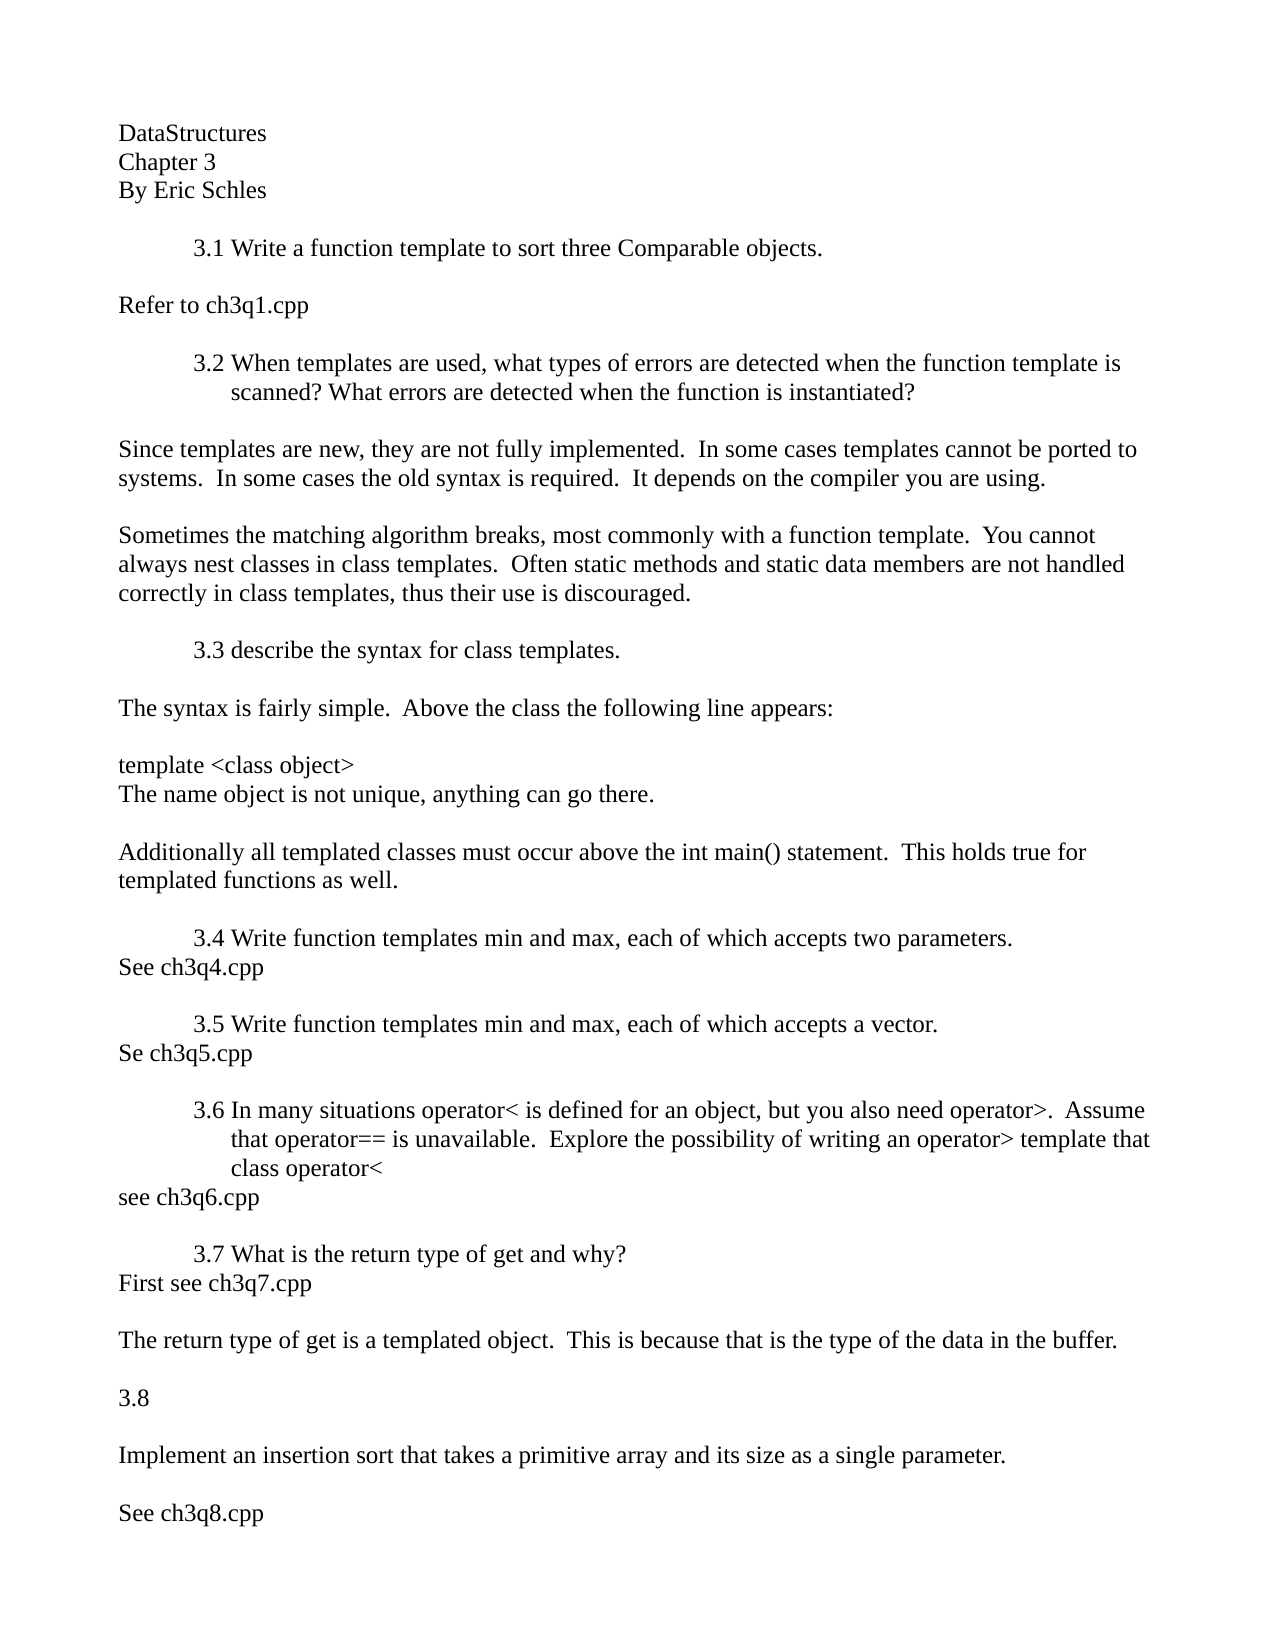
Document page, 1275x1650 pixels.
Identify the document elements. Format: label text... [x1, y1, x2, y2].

text By Eric Schles [118, 176, 1157, 204]
list Write function templates min and max, each of which accepts a vector. [193, 1009, 1157, 1038]
text Chapter 3 [118, 147, 1157, 176]
text template <class object> [118, 751, 1157, 779]
list Write a function template to sort three Comparable objects. [193, 233, 1157, 262]
text See ch3q8.cpp [118, 1498, 1157, 1527]
text Implement an insertion sort that takes a primitive array and its size as a single parameter. [118, 1441, 1157, 1469]
text Since templates are new, they are not fully implemented. In some cases templates cannot be ported to systems. In some cases the old syntax is required. It depends on the compiler you are using. [118, 434, 1157, 492]
text see ch3q6.cpp [118, 1182, 1157, 1211]
text Sometimes the matching algorithm breaks, most commonly with a function template. You cannot always nest classes in class templates. Often static methods and static data members are not handled correctly in class templates, thus their use is discouraged. [118, 521, 1157, 607]
text Additionally all templated classes must occur above the int main() statement. This holds true for templated functions as well. [118, 837, 1157, 894]
list Write function templates min and max, each of which accepts two parameters. [193, 923, 1157, 952]
text Se ch3q5.cpp [118, 1038, 1157, 1067]
text The return type of get is a templated object. This is because that is the type of the data in the buffer. [118, 1326, 1157, 1354]
list In many situations operator< is defined for an object, but you also need operator>. Assume that operator== is unavailable. Explore the possibility of writing an operator> template that class operator< [193, 1096, 1157, 1182]
text 3.8 [118, 1383, 1157, 1412]
list describe the syntax for class templates. [193, 636, 1157, 664]
text DataStructures [118, 118, 1157, 147]
text The syntax is fairly simple. Above the class the following line appears: [118, 693, 1157, 722]
list When templates are used, what types of errors are detected when the function template is scanned? What errors are detected when the function is instantiated? [193, 348, 1157, 406]
list What is the return type of get and why? [193, 1239, 1157, 1268]
text Refer to ch3q1.cpp [118, 291, 1157, 319]
text See ch3q4.cpp [118, 952, 1157, 981]
text The name object is not unique, anything can go there. [118, 779, 1157, 808]
text First see ch3q7.cpp [118, 1268, 1157, 1297]
